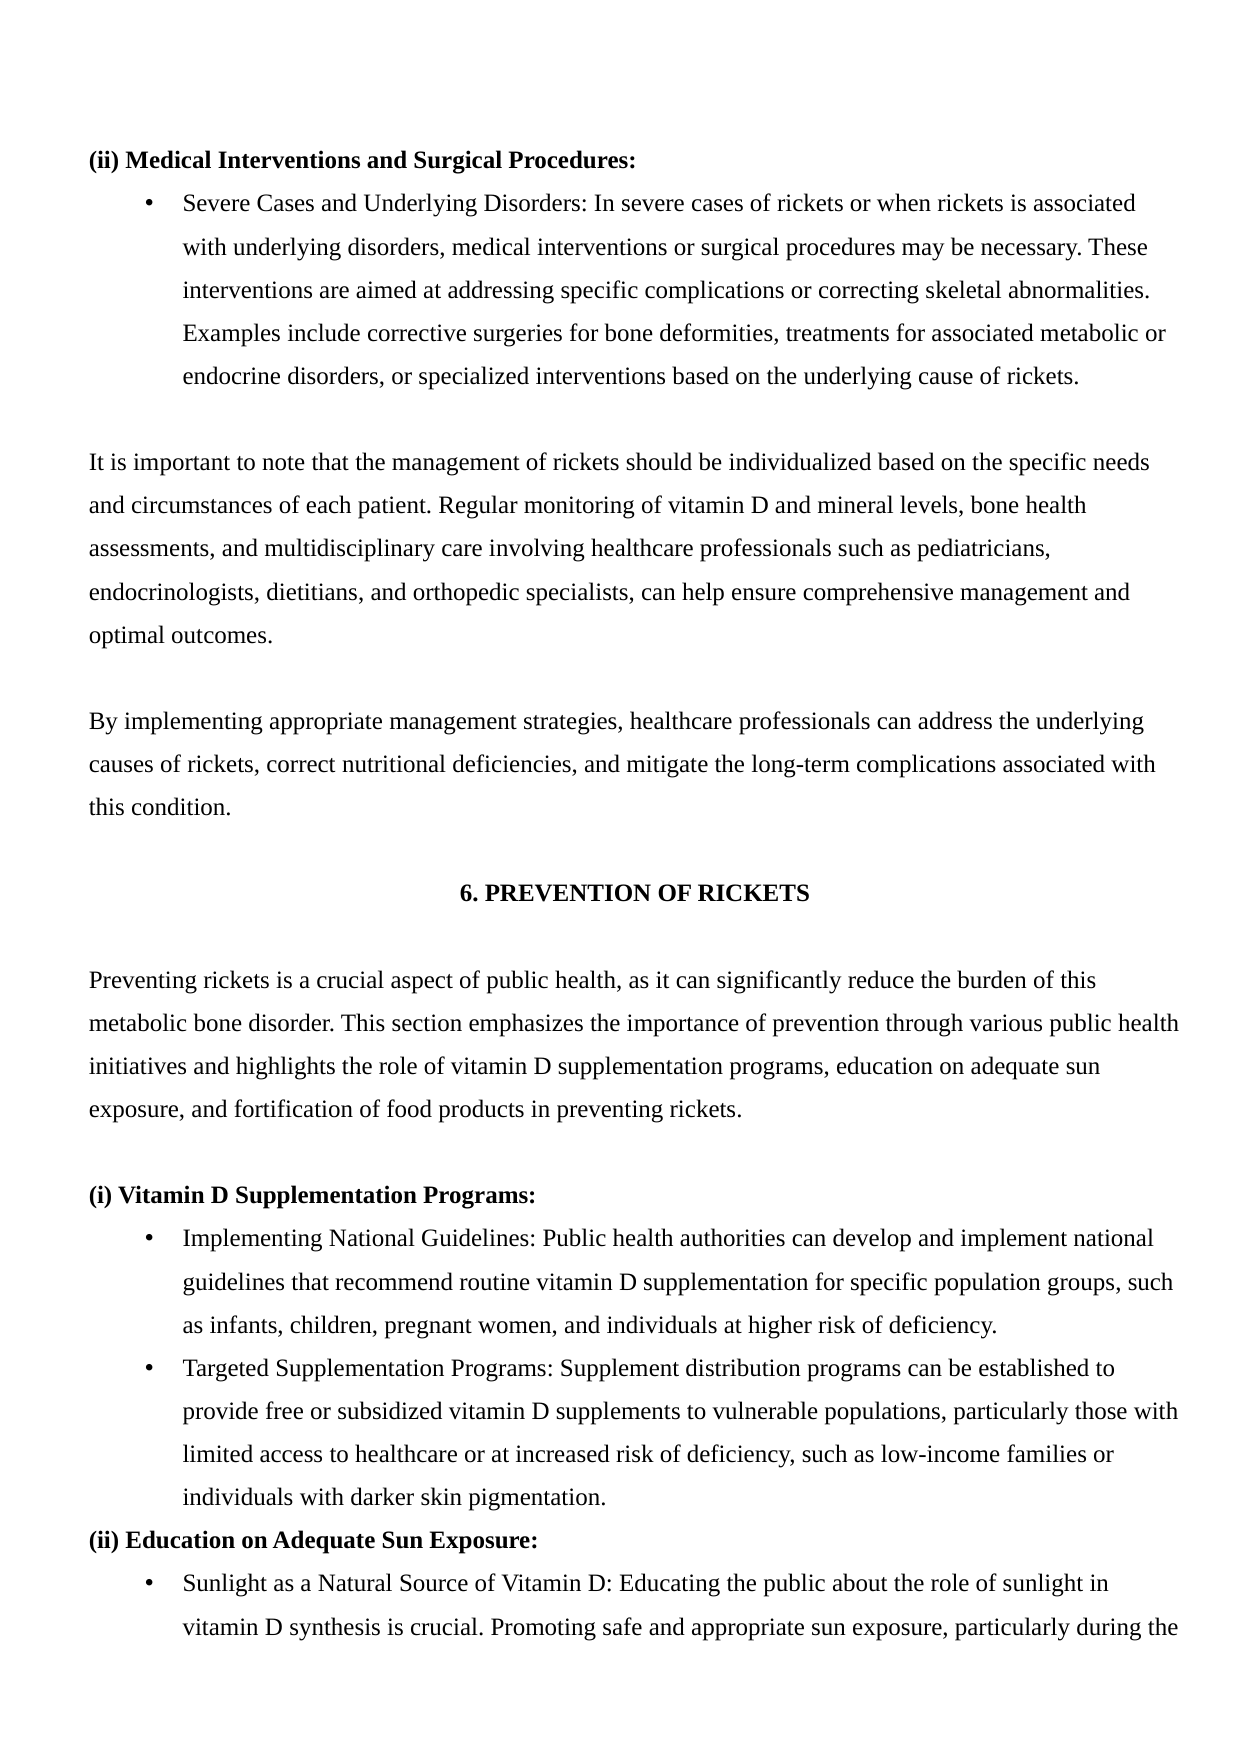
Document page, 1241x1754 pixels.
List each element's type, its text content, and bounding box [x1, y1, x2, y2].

text (ii) Education on Adequate Sun Exposure: [88, 1525, 1181, 1554]
text (i) Vitamin D Supplementation Programs: [88, 1180, 1181, 1209]
list Implementing National Guidelines: Public health authorities can develop and implement national guidelines that recommend routine vitamin D supplementation for specific population groups, such as infants, children, pregnant women, and individuals at higher risk of deficiency. [145, 1223, 1181, 1338]
list Severe Cases and Underlying Disorders: In severe cases of rickets or when rickets is associated with underlying disorders, medical interventions or surgical procedures may be necessary. These interventions are aimed at addressing specific complications or correcting skeletal abnormalities. Examples include corrective surgeries for bone deformities, treatments for associated metabolic or endocrine disorders, or specialized interventions based on the underlying cause of rickets. [145, 188, 1181, 390]
text 6. PREVENTION OF RICKETS [88, 878, 1181, 907]
text It is important to note that the management of rickets should be individualized based on the specific needs and circumstances of each patient. Regular monitoring of vitamin D and mineral levels, bone health assessments, and multidisciplinary care involving healthcare professionals such as pediatricians, endocrinologists, dietitians, and orthopedic specialists, can help ensure comprehensive management and optimal outcomes. [88, 447, 1181, 648]
list Sunlight as a Natural Source of Vitamin D: Educating the public about the role of sunlight in vitamin D synthesis is crucial. Promoting safe and appropriate sun exposure, particularly during the [145, 1568, 1181, 1640]
text By implementing appropriate management strategies, healthcare professionals can address the underlying causes of rickets, correct nutritional deficiencies, and mitigate the long-term complications associated with this condition. [88, 706, 1181, 821]
text (ii) Medical Interventions and Surgical Procedures: [88, 145, 1181, 174]
list Targeted Supplementation Programs: Supplement distribution programs can be established to provide free or subsidized vitamin D supplements to vulnerable populations, particularly those with limited access to healthcare or at increased risk of deficiency, such as low-income families or individuals with darker skin pigmentation. [145, 1353, 1181, 1511]
text Preventing rickets is a crucial aspect of public health, as it can significantly reduce the burden of this metabolic bone disorder. This section emphasizes the importance of prevention through various public health initiatives and highlights the role of vitamin D supplementation programs, education on adequate sun exposure, and fortification of food products in preventing rickets. [88, 965, 1181, 1123]
